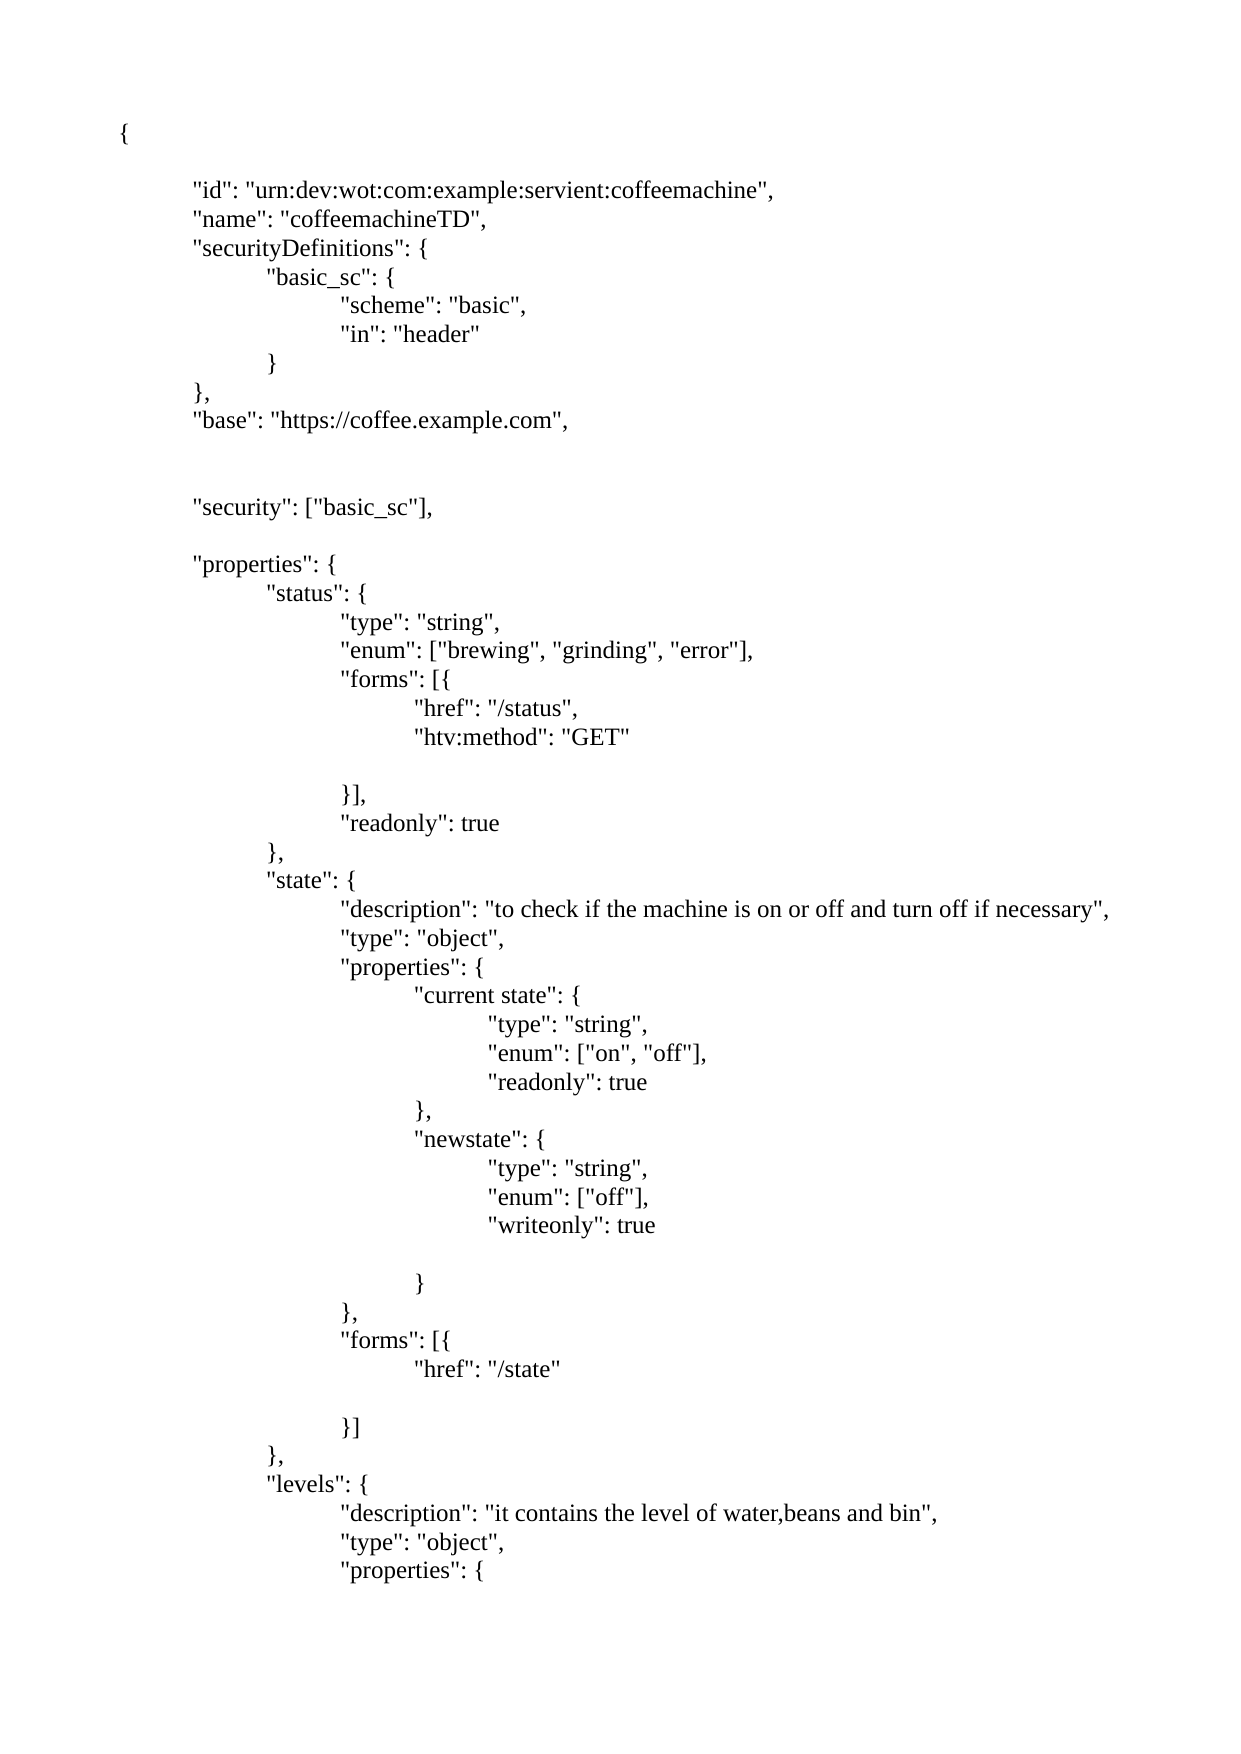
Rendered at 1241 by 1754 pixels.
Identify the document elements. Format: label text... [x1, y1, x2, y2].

text }, [118, 1297, 1122, 1326]
text "state": { [118, 866, 1122, 894]
text "description": "to check if the machine is on or off and turn off if necessary", [118, 894, 1122, 923]
text "type": "object", [118, 1527, 1122, 1556]
text "writeonly": true [118, 1211, 1122, 1239]
text "newstate": { [118, 1124, 1122, 1153]
text "enum": ["on", "off"], [118, 1038, 1122, 1067]
text "levels": { [118, 1469, 1122, 1498]
text }, [118, 1096, 1122, 1124]
text } [118, 1268, 1122, 1297]
text }, [118, 837, 1122, 866]
text "readonly": true [118, 1067, 1122, 1096]
text "basic_sc": { [118, 262, 1122, 291]
text "properties": { [118, 952, 1122, 981]
text "securityDefinitions": { [118, 233, 1122, 262]
text } [118, 348, 1122, 377]
text }] [118, 1412, 1122, 1441]
text { [118, 118, 1122, 147]
text "type": "string", [118, 1009, 1122, 1038]
text "base": "https://coffee.example.com", [118, 406, 1122, 434]
text "type": "string", [118, 607, 1122, 636]
text "name": "coffeemachineTD", [118, 204, 1122, 233]
text }], [118, 779, 1122, 808]
text "type": "string", [118, 1153, 1122, 1182]
text "enum": ["brewing", "grinding", "error"], [118, 636, 1122, 664]
text "properties": { [118, 549, 1122, 578]
text "status": { [118, 578, 1122, 607]
text "security": ["basic_sc"], [118, 492, 1122, 521]
text "properties": { [118, 1556, 1122, 1584]
text "in": "header" [118, 319, 1122, 348]
text "description": "it contains the level of water,beans and bin", [118, 1498, 1122, 1527]
text "readonly": true [118, 808, 1122, 837]
text }, [118, 1441, 1122, 1469]
text "forms": [{ [118, 664, 1122, 693]
text "href": "/status", [118, 693, 1122, 722]
text "current state": { [118, 981, 1122, 1009]
text }, [118, 377, 1122, 406]
text "forms": [{ [118, 1326, 1122, 1354]
text "enum": ["off"], [118, 1182, 1122, 1211]
text "scheme": "basic", [118, 291, 1122, 319]
text "id": "urn:dev:wot:com:example:servient:coffeemachine", [118, 176, 1122, 204]
text "href": "/state" [118, 1354, 1122, 1383]
text "type": "object", [118, 923, 1122, 952]
text "htv:method": "GET" [118, 722, 1122, 751]
